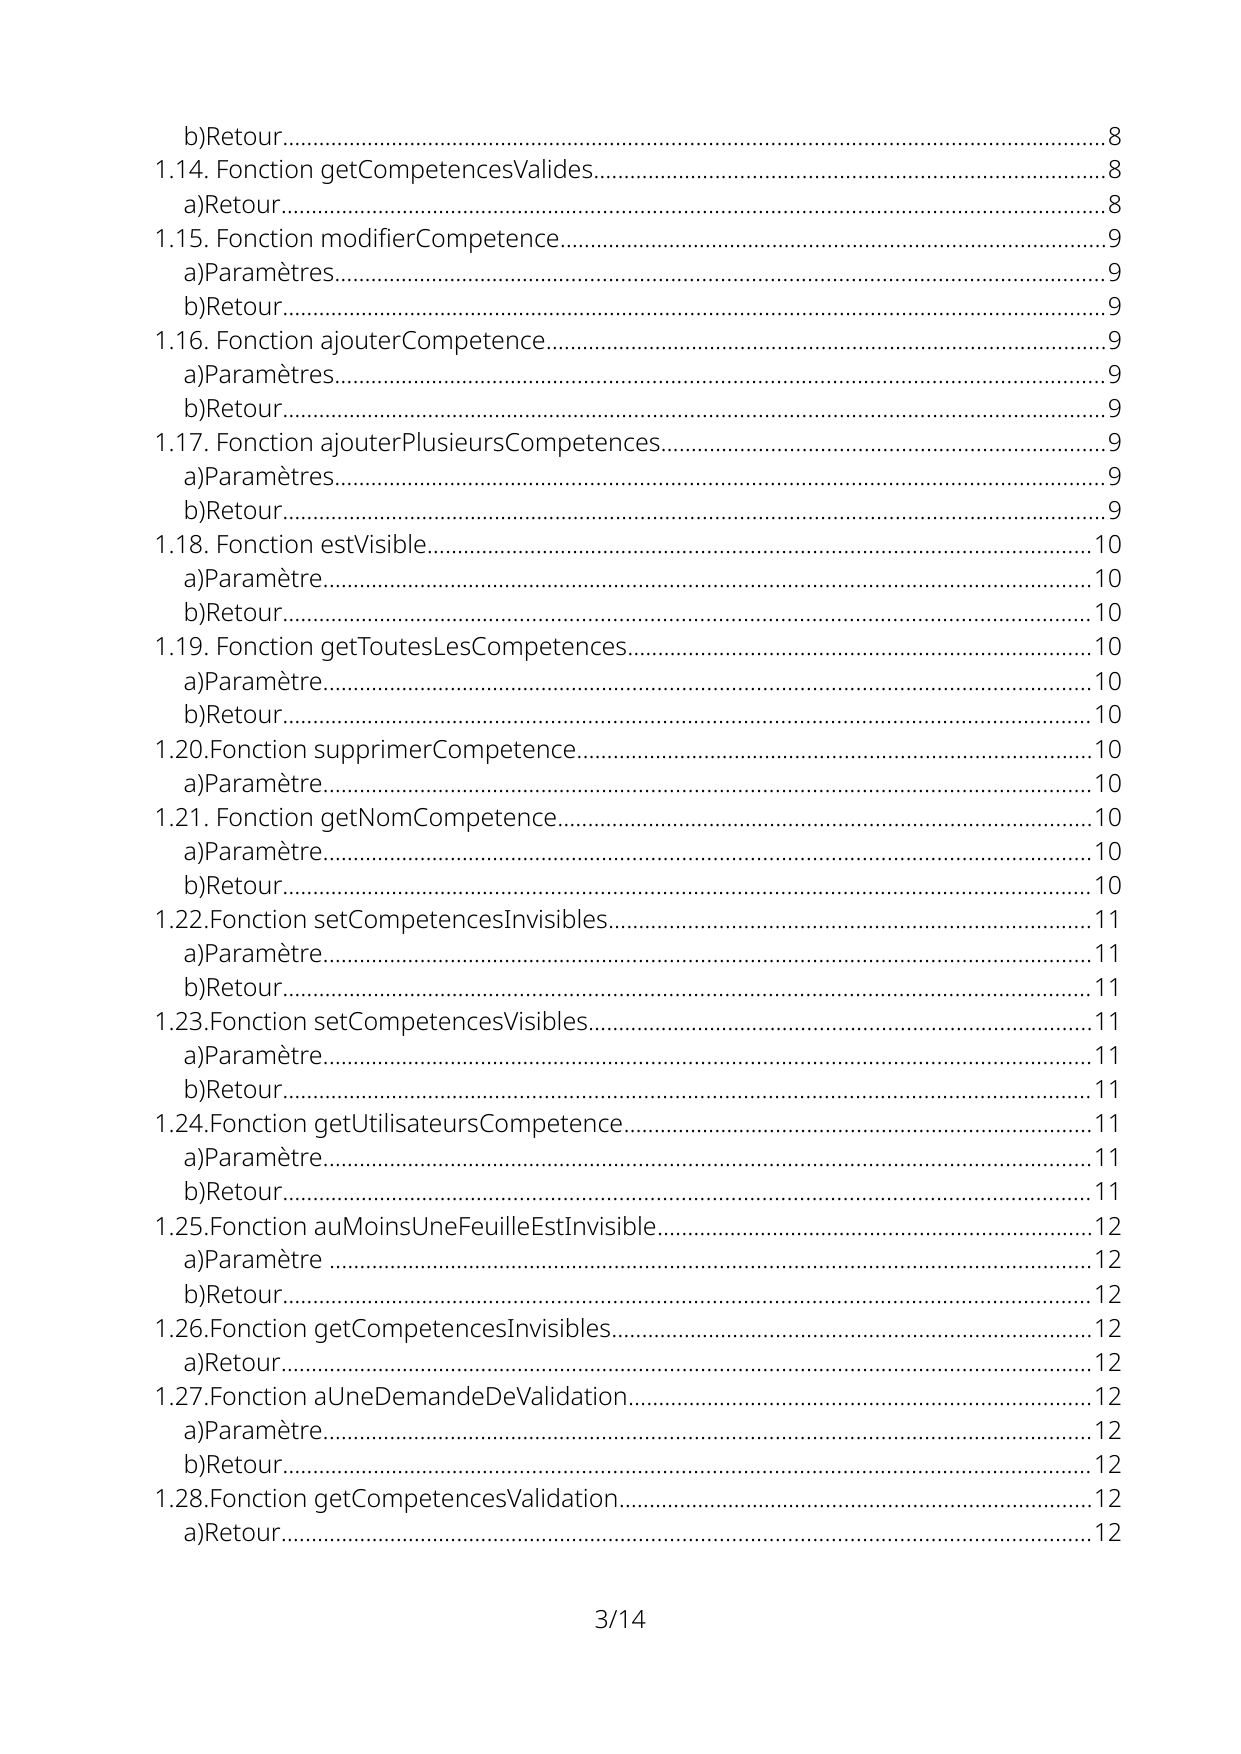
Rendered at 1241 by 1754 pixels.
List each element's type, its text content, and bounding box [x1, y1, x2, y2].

text b)Retour 8 [177, 118, 1122, 152]
text a)Paramètre 10 [177, 663, 1122, 697]
text b)Retour 9 [177, 493, 1122, 527]
text 1.16. Fonction ajouterCompetence 9 [148, 322, 1122, 357]
text 1.15. Fonction modifierCompetence 9 [148, 220, 1122, 254]
text a)Retour 8 [177, 186, 1122, 220]
text 1.26.Fonction getCompetencesInvisibles 12 [148, 1310, 1122, 1344]
text a)Paramètre 10 [177, 833, 1122, 867]
text b)Retour 10 [177, 697, 1122, 731]
text b)Retour 10 [177, 595, 1122, 629]
text 1.28.Fonction getCompetencesValidation 12 [148, 1481, 1122, 1515]
text 1.20.Fonction supprimerCompetence 10 [148, 731, 1122, 765]
text 1.22.Fonction setCompetencesInvisibles 11 [148, 902, 1122, 936]
text a)Paramètre 12 [177, 1412, 1122, 1447]
text 1.18. Fonction estVisible 10 [148, 527, 1122, 561]
text a)Paramètre 10 [177, 765, 1122, 799]
text b)Retour 9 [177, 288, 1122, 322]
text a)Paramètres 9 [177, 254, 1122, 288]
text 1.25.Fonction auMoinsUneFeuilleEstInvisible 12 [148, 1208, 1122, 1242]
text 1.24.Fonction getUtilisateursCompetence 11 [148, 1106, 1122, 1140]
text 1.19. Fonction getToutesLesCompetences 10 [148, 629, 1122, 663]
text b)Retour 11 [177, 1072, 1122, 1106]
text b)Retour 10 [177, 867, 1122, 902]
text b)Retour 12 [177, 1447, 1122, 1481]
text a)Paramètres 9 [177, 357, 1122, 391]
text b)Retour 9 [177, 391, 1122, 425]
text a)Paramètre 10 [177, 561, 1122, 595]
text 1.27.Fonction aUneDemandeDeValidation 12 [148, 1378, 1122, 1412]
text b)Retour 11 [177, 970, 1122, 1004]
text 1.14. Fonction getCompetencesValides 8 [148, 152, 1122, 186]
text 1.23.Fonction setCompetencesVisibles 11 [148, 1004, 1122, 1038]
text b)Retour 12 [177, 1276, 1122, 1310]
text a)Paramètre 11 [177, 936, 1122, 970]
text a)Paramètre 11 [177, 1140, 1122, 1174]
text a)Retour 12 [177, 1515, 1122, 1549]
text 1.17. Fonction ajouterPlusieursCompetences 9 [148, 425, 1122, 459]
text a)Paramètres 9 [177, 459, 1122, 493]
text a)Paramètre 12 [177, 1242, 1122, 1276]
text a)Paramètre 11 [177, 1038, 1122, 1072]
text b)Retour 11 [177, 1174, 1122, 1208]
text 1.21. Fonction getNomCompetence 10 [148, 799, 1122, 833]
text a)Retour 12 [177, 1344, 1122, 1378]
